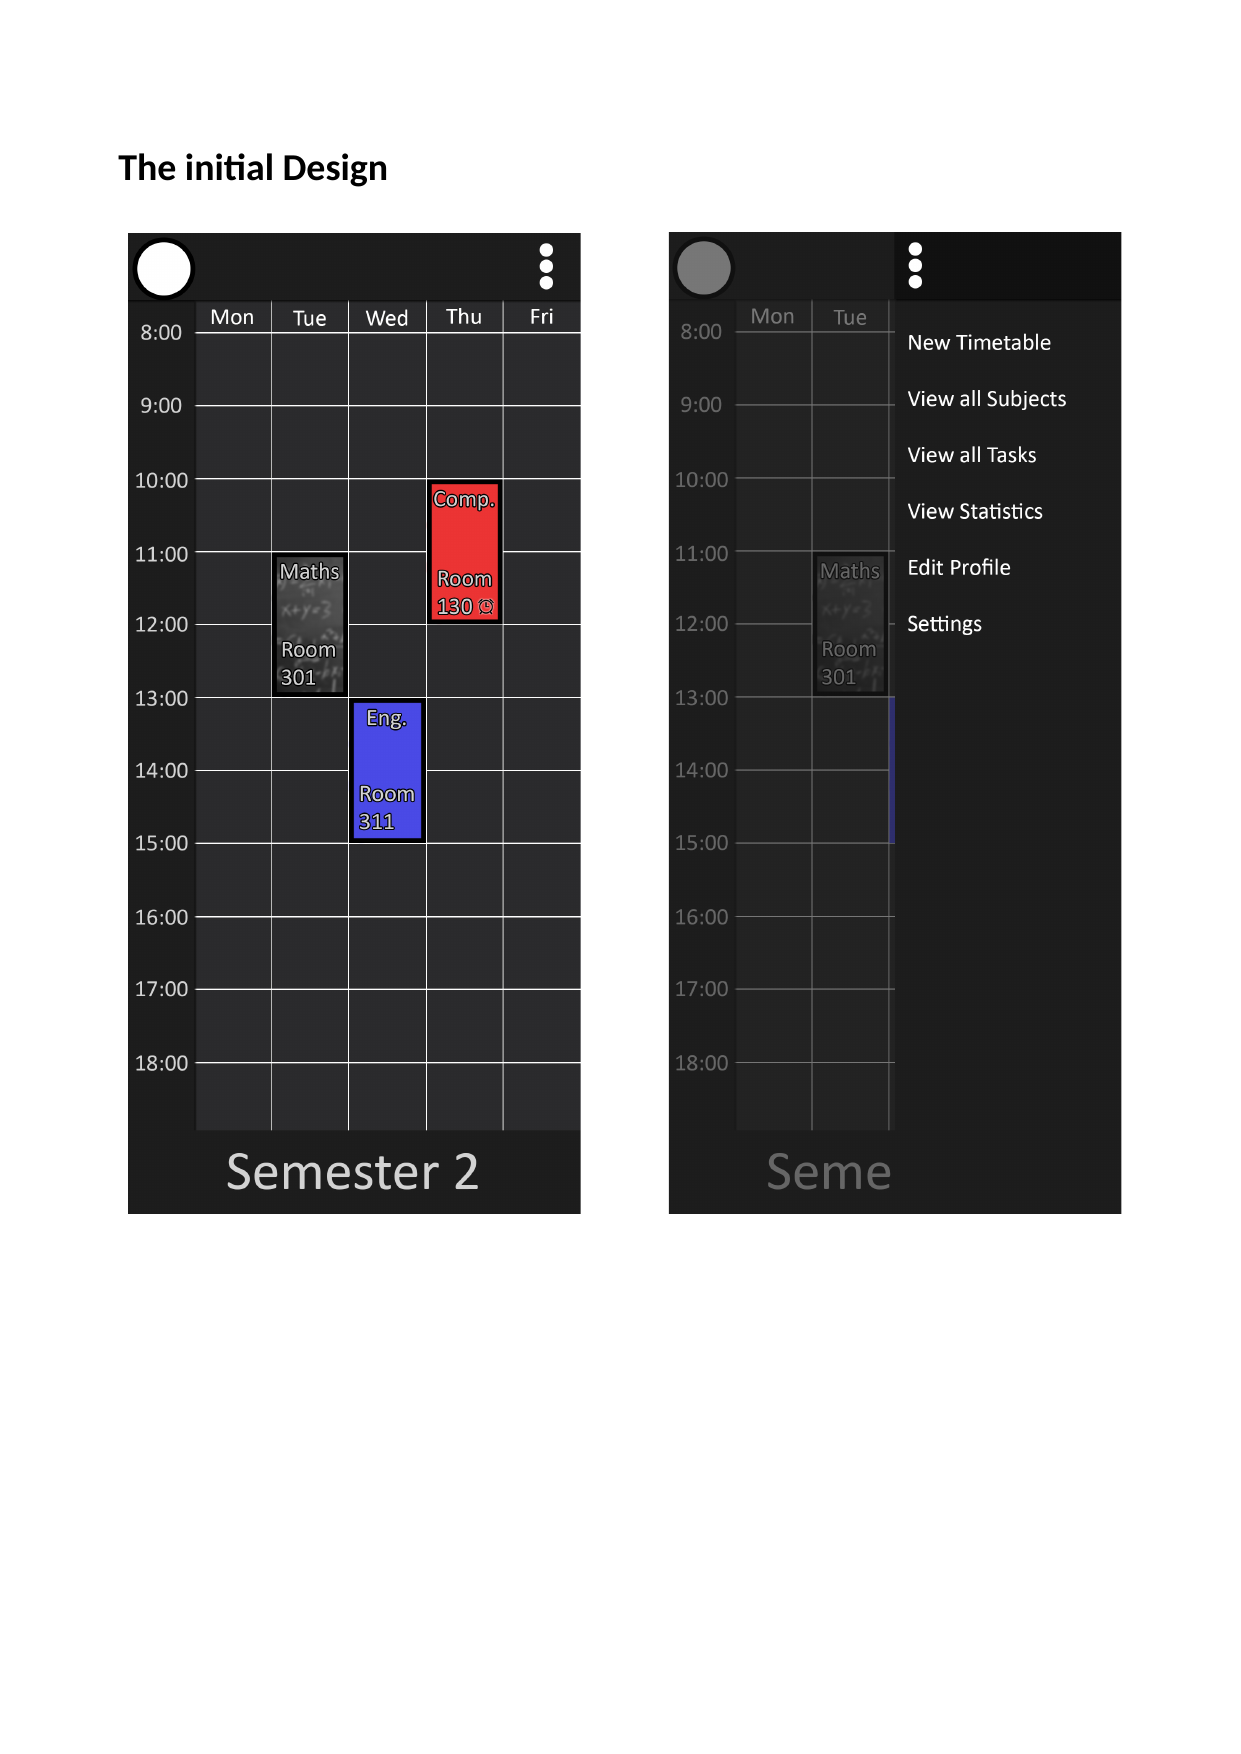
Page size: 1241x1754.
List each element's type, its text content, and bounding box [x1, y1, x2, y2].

picture [668, 232, 1122, 1214]
picture [128, 233, 581, 1214]
subtitle The initial Design [118, 143, 1122, 189]
